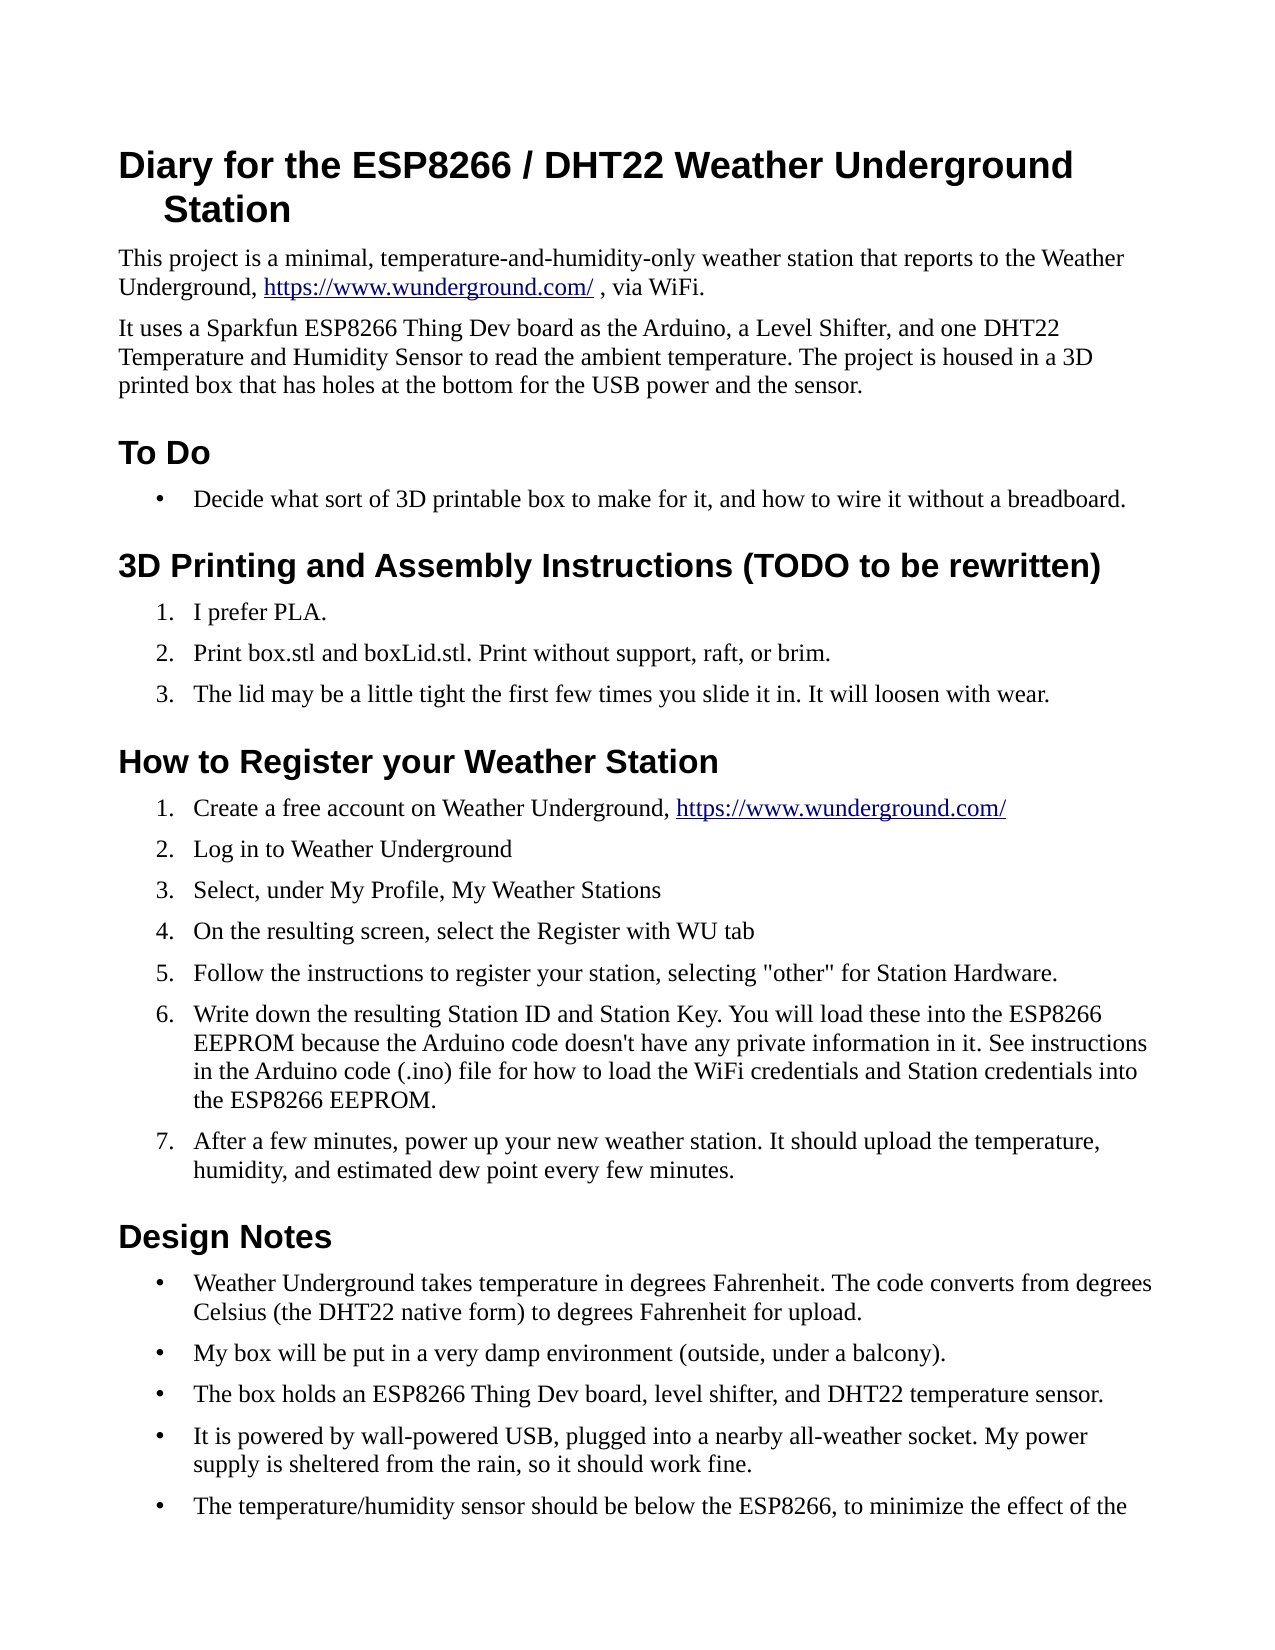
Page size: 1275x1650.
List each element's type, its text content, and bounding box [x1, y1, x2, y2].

list Create a free account on Weather Underground, https://www.wunderground.com/ [156, 793, 1157, 821]
subtitle Design Notes [118, 1217, 1157, 1256]
list Log in to Weather Underground [156, 834, 1157, 863]
list The lid may be a little tight the first few times you slide it in. It will loosen with wear. [156, 679, 1157, 708]
subtitle How to Register your Weather Station [118, 741, 1157, 780]
list Follow the instructions to register your station, selecting "other" for Station Hardware. [156, 958, 1157, 986]
list It is powered by wall-powered USB, plugged into a nearby all-weather socket. My power supply is sheltered from the rain, so it should work fine. [156, 1421, 1157, 1478]
list Select, under My Profile, My Weather Stations [156, 875, 1157, 904]
subtitle To Do [118, 432, 1157, 471]
list Weather Underground takes temperature in degrees Fahrenheit. The code converts from degrees Celsius (the DHT22 native form) to degrees Fahrenheit for upload. [156, 1268, 1157, 1326]
list On the resulting screen, select the Register with WU tab [156, 916, 1157, 945]
text It uses a Sparkfun ESP8266 Thing Dev board as the Arduino, a Level Shifter, and one DHT22 Temperature and Humidity Sensor to read the ambient temperature. The project is housed in a 3D printed box that has holes at the bottom for the USB power and the sensor. [118, 313, 1157, 399]
list Decide what sort of 3D printable box to make for it, and how to wire it without a breadboard. [156, 484, 1157, 512]
list The temperature/humidity sensor should be below the ESP8266, to minimize the effect of the [156, 1491, 1157, 1519]
list I prefer PLA. [156, 597, 1157, 626]
subtitle Diary for the ESP8266 / DHT22 Weather Underground Station [118, 143, 1157, 230]
list Write down the resulting Station ID and Station Key. You will load these into the ESP8266 EEPROM because the Arduino code doesn't have any private information in it. See instructions in the Arduino code (.ino) file for how to load the WiFi credentials and Station credentials into the ESP8266 EEPROM. [156, 999, 1157, 1114]
list The box holds an ESP8266 Thing Dev board, level shifter, and DHT22 temperature sensor. [156, 1379, 1157, 1408]
subtitle 3D Printing and Assembly Instructions (TODO to be rewritten) [118, 546, 1157, 584]
list Print box.stl and boxLid.stl. Print without support, raft, or brim. [156, 638, 1157, 667]
list After a few minutes, power up your new weather station. It should upload the temperature, humidity, and estimated dew point every few minutes. [156, 1126, 1157, 1184]
list My box will be put in a very damp environment (outside, under a balcony). [156, 1338, 1157, 1367]
text This project is a minimal, temperature-and-humidity-only weather station that reports to the Weather Underground, https://www.wunderground.com/ , via WiFi. [118, 243, 1157, 300]
